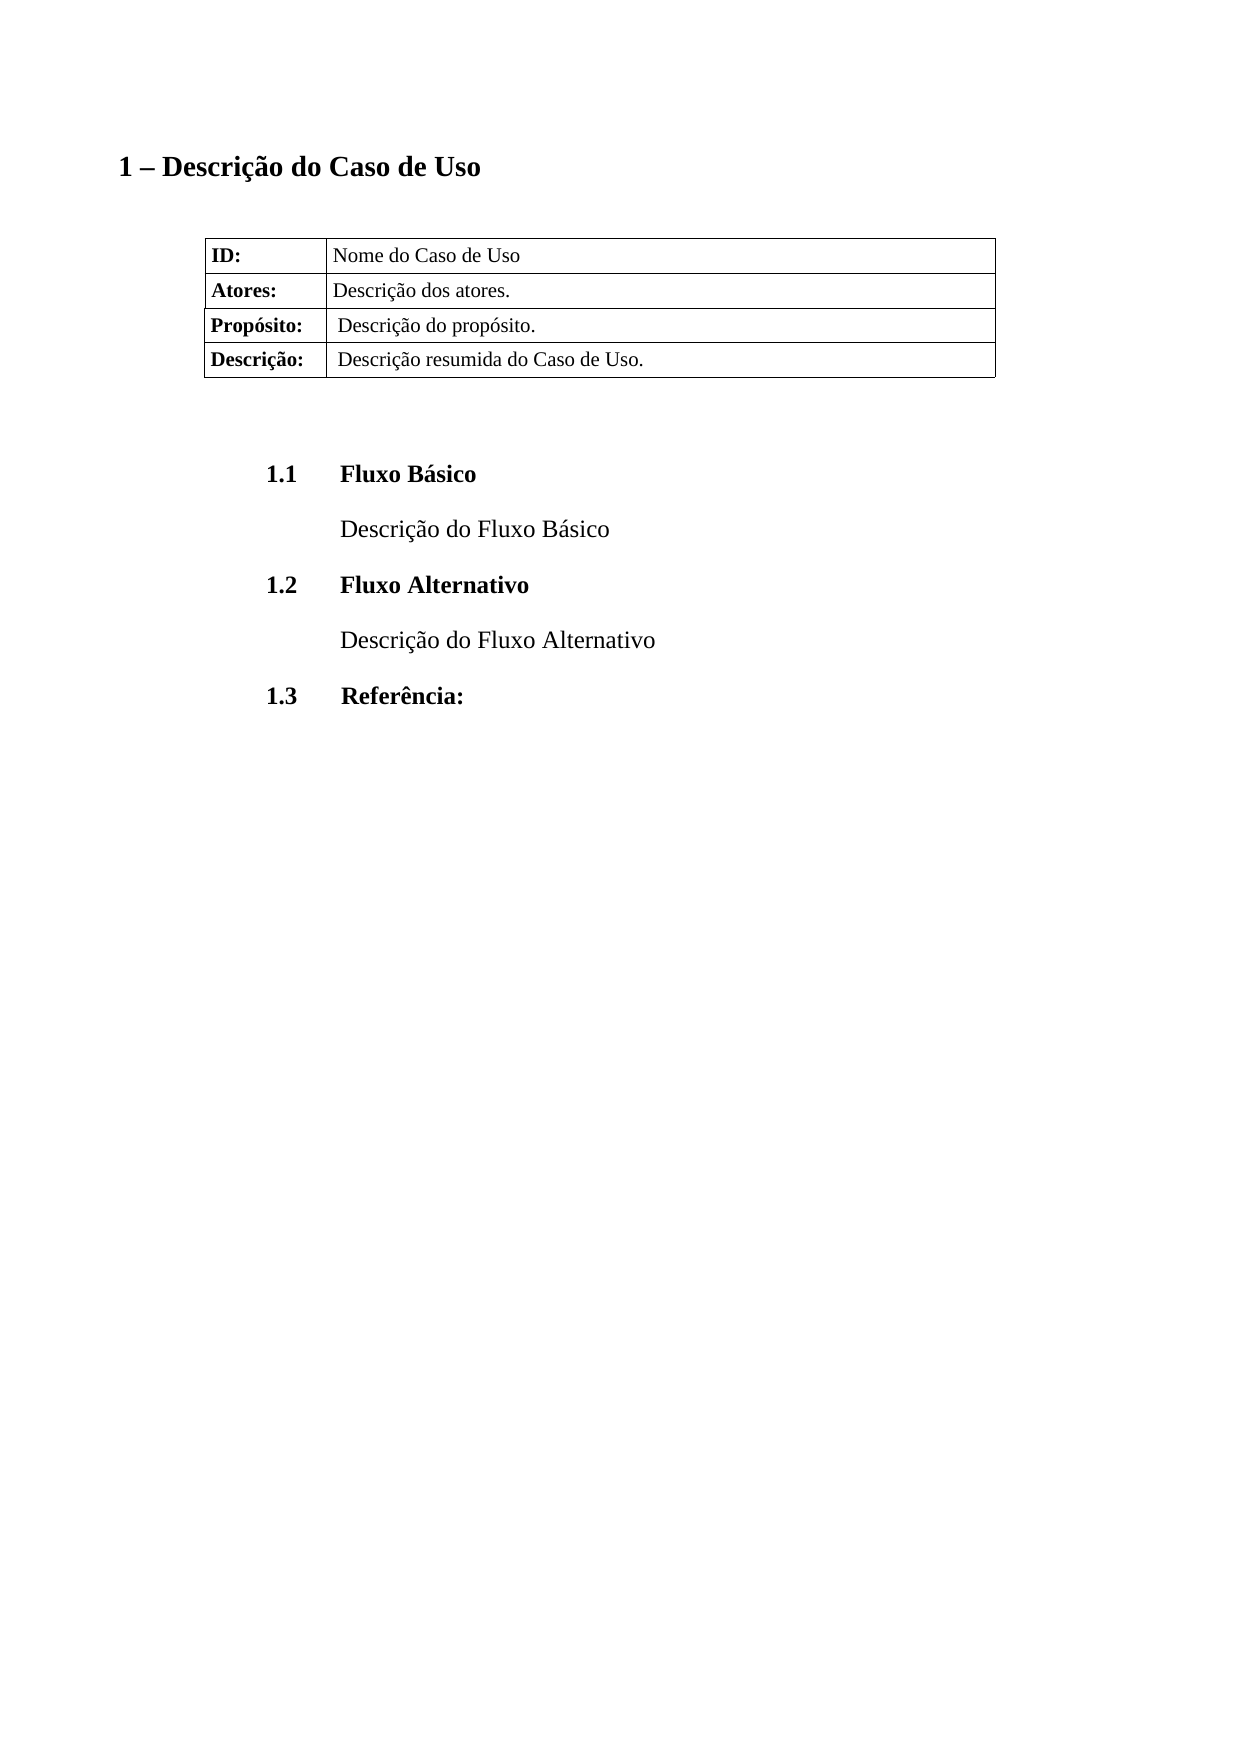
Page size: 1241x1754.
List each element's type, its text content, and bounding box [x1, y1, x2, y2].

table_header ID: [206, 239, 326, 273]
text Descrição do Fluxo Alternativo [118, 626, 1122, 654]
text 1.3 Referência: [118, 682, 1122, 709]
table_header Propósito: [205, 309, 326, 342]
text 1.1 Fluxo Básico [118, 460, 1122, 488]
table_cell Atores: [206, 274, 326, 307]
subtitle 1 – Descrição do Caso de Uso [118, 150, 1122, 183]
table_header Descrição do propósito. [327, 309, 995, 342]
table_cell Descrição resumida do Caso de Uso. [327, 343, 995, 377]
table_header Nome do Caso de Uso [327, 239, 995, 273]
table_cell Descrição: [205, 343, 326, 377]
text 1.2 Fluxo Alternativo [118, 571, 1122, 599]
table_cell Descrição dos atores. [327, 274, 995, 307]
text Descrição do Fluxo Básico [118, 516, 1122, 543]
